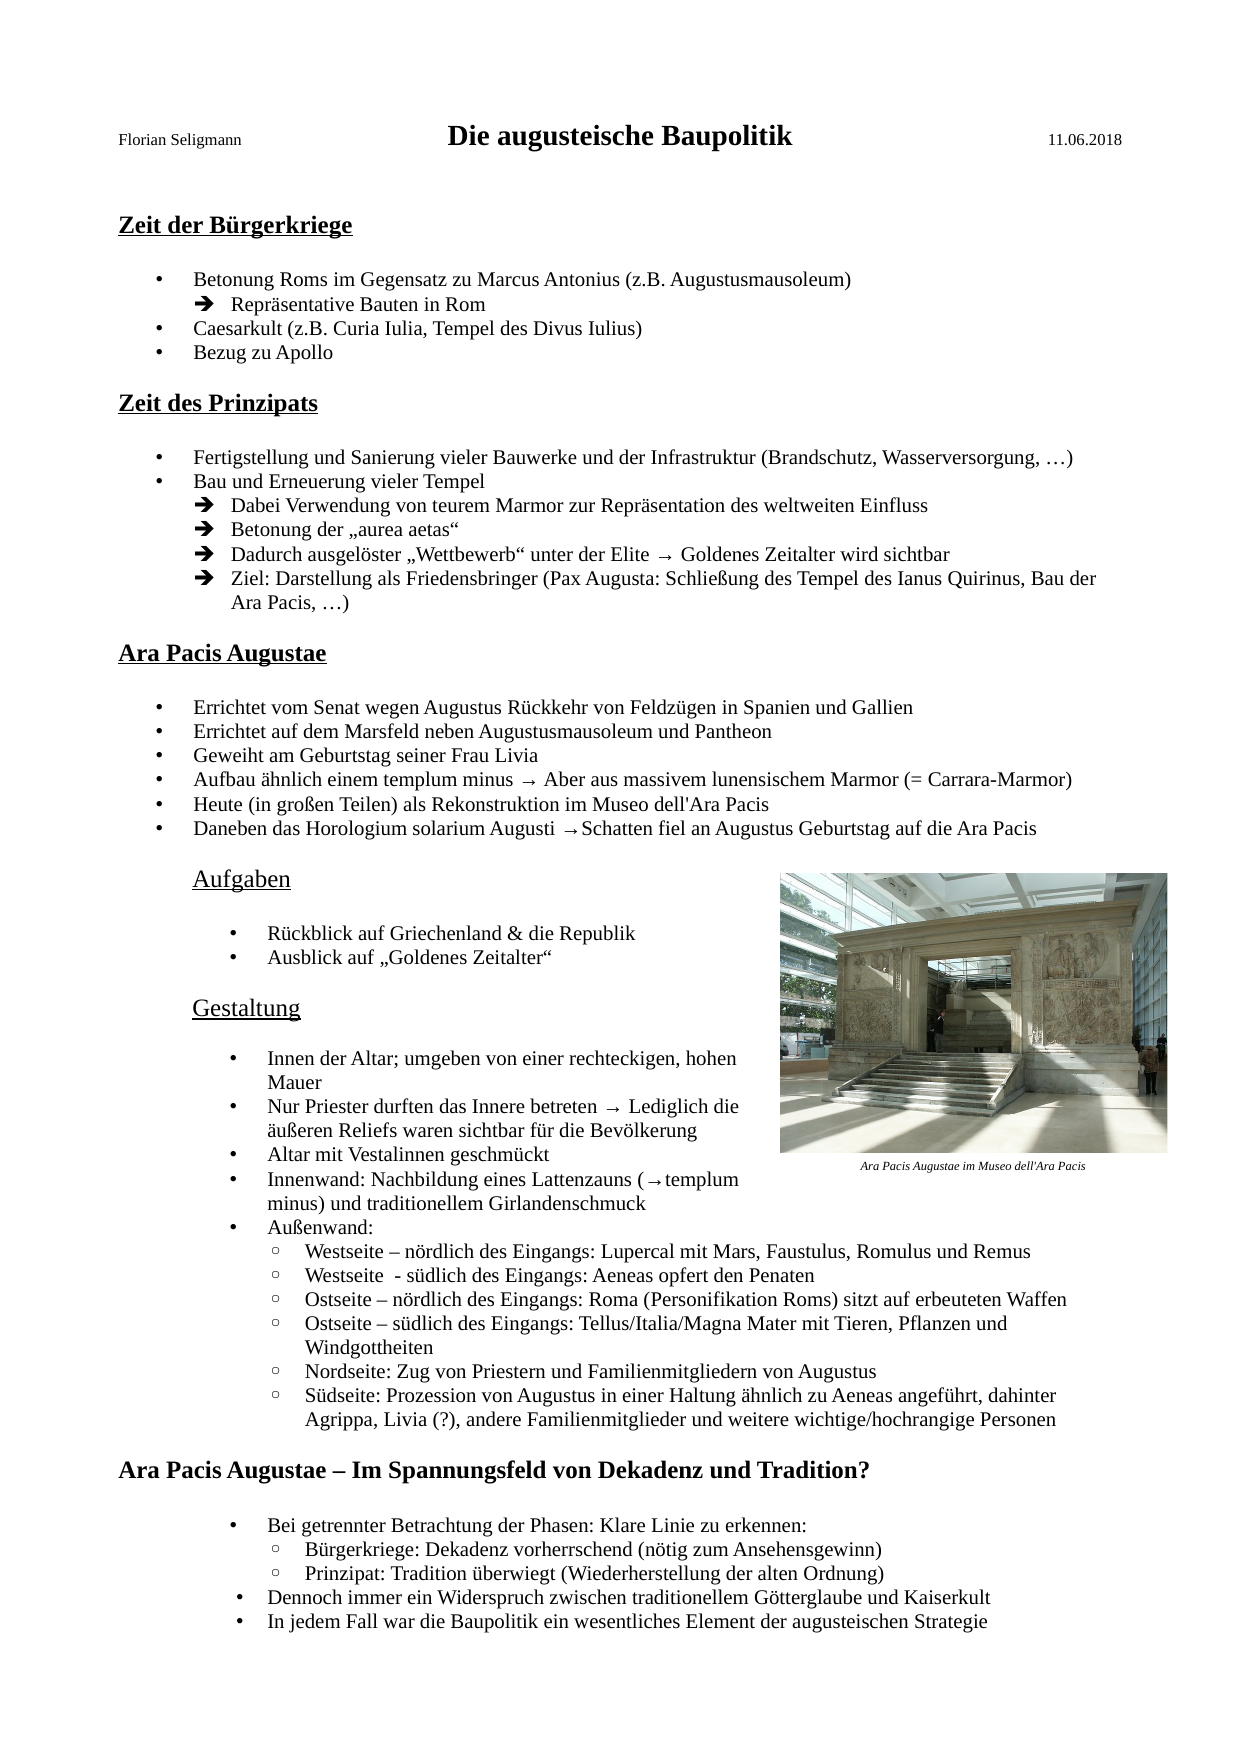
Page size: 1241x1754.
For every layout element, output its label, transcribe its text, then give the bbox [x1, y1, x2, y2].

list Geweiht am Geburtstag seiner Frau Livia [156, 743, 1122, 767]
list Rückblick auf Griechenland & die Republik [229, 921, 780, 945]
list Ostseite – südlich des Eingangs: Tellus/Italia/Magna Mater mit Tieren, Pflanzen und Windgottheiten [267, 1311, 1122, 1359]
text Zeit des Prinzipats [118, 388, 1122, 416]
list Bau und Erneuerung vieler Tempel [156, 469, 1122, 493]
list Errichtet auf dem Marsfeld neben Augustusmausoleum und Pantheon [156, 719, 1122, 743]
list Caesarkult (z.B. Curia Iulia, Tempel des Divus Iulius) [156, 316, 1122, 339]
list Ausblick auf „Goldenes Zeitalter“ [229, 945, 780, 969]
text Ara Pacis Augustae [118, 638, 1122, 666]
list Innenwand: Nachbildung eines Lattenzauns (→templum minus) und traditionellem Girlandenschmuck [229, 1166, 1122, 1214]
list Daneben das Horologium solarium Augusti →Schatten fiel an Augustus Geburtstag auf die Ara Pacis [156, 816, 1122, 839]
list Bürgerkriege: Dekadenz vorherrschend (nötig zum Ansehensgewinn) [267, 1537, 1122, 1561]
text Zeit der Bürgerkriege [118, 210, 1122, 239]
list Aufbau ähnlich einem templum minus → Aber aus massivem lunensischem Marmor (= Carrara-Marmor) [156, 767, 1122, 791]
list Heute (in großen Teilen) als Rekonstruktion im Museo dell'Ara Pacis [156, 791, 1122, 816]
list Betonung Roms im Gegensatz zu Marcus Antonius (z.B. Augustusmausoleum) [156, 267, 1122, 291]
list Dabei Verwendung von teurem Marmor zur Repräsentation des weltweiten Einfluss [193, 493, 1122, 517]
list Innen der Altar; umgeben von einer rechteckigen, hohen Mauer [229, 1046, 780, 1094]
list Nordseite: Zug von Priestern und Familienmitgliedern von Augustus [267, 1359, 1122, 1383]
text Ara Pacis Augustae im Museo dell'Ara Pacis [780, 1153, 1167, 1173]
list Repräsentative Bauten in Rom [193, 291, 1122, 316]
list Ziel: Darstellung als Friedensbringer (Pax Augusta: Schließung des Tempel des Ianus Quirinus, Bau der Ara Pacis, …) [193, 566, 1122, 614]
list Errichtet vom Senat wegen Augustus Rückkehr von Feldzügen in Spanien und Gallien [156, 695, 1122, 719]
list Ostseite – nördlich des Eingangs: Roma (Personifikation Roms) sitzt auf erbeuteten Waffen [267, 1287, 1122, 1311]
list Fertigstellung und Sanierung vieler Bauwerke und der Infrastruktur (Brandschutz, Wasserversorgung, …) [156, 445, 1122, 469]
list Südseite: Prozession von Augustus in einer Haltung ähnlich zu Aeneas angeführt, dahinter Agrippa, Livia (?), andere Familienmitglieder und weitere wichtige/hochrangige Personen [267, 1383, 1122, 1431]
text Ara Pacis Augustae – Im Spannungsfeld von Dekadenz und Tradition? [118, 1455, 1122, 1484]
list In jedem Fall war die Baupolitik ein wesentliches Element der augusteischen Strategie [236, 1609, 1122, 1633]
list Bezug zu Apollo [156, 339, 1122, 364]
list Westseite - südlich des Eingangs: Aeneas opfert den Penaten [267, 1263, 1122, 1287]
text Gestaltung [192, 993, 780, 1022]
list Dadurch ausgelöster „Wettbewerb“ unter der Elite → Goldenes Zeitalter wird sichtbar [193, 541, 1122, 566]
list Außenwand: [229, 1214, 1122, 1239]
text Aufgaben [192, 864, 780, 892]
list Nur Priester durften das Innere betreten → Lediglich die äußeren Reliefs waren sichtbar für die Bevölkerung [229, 1094, 780, 1142]
list Prinzipat: Tradition überwiegt (Wiederherstellung der alten Ordnung) [267, 1561, 1122, 1585]
list Altar mit Vestalinnen geschmückt [229, 1142, 780, 1166]
list Bei getrennter Betrachtung der Phasen: Klare Linie zu erkennen: [229, 1513, 1122, 1537]
list Dennoch immer ein Widerspruch zwischen traditionellem Götterglaube und Kaiserkult [236, 1585, 1122, 1609]
picture [780, 873, 1168, 1153]
list Betonung der „aurea aetas“ [193, 517, 1122, 541]
list Westseite – nördlich des Eingangs: Lupercal mit Mars, Faustulus, Romulus und Remus [267, 1239, 1122, 1263]
